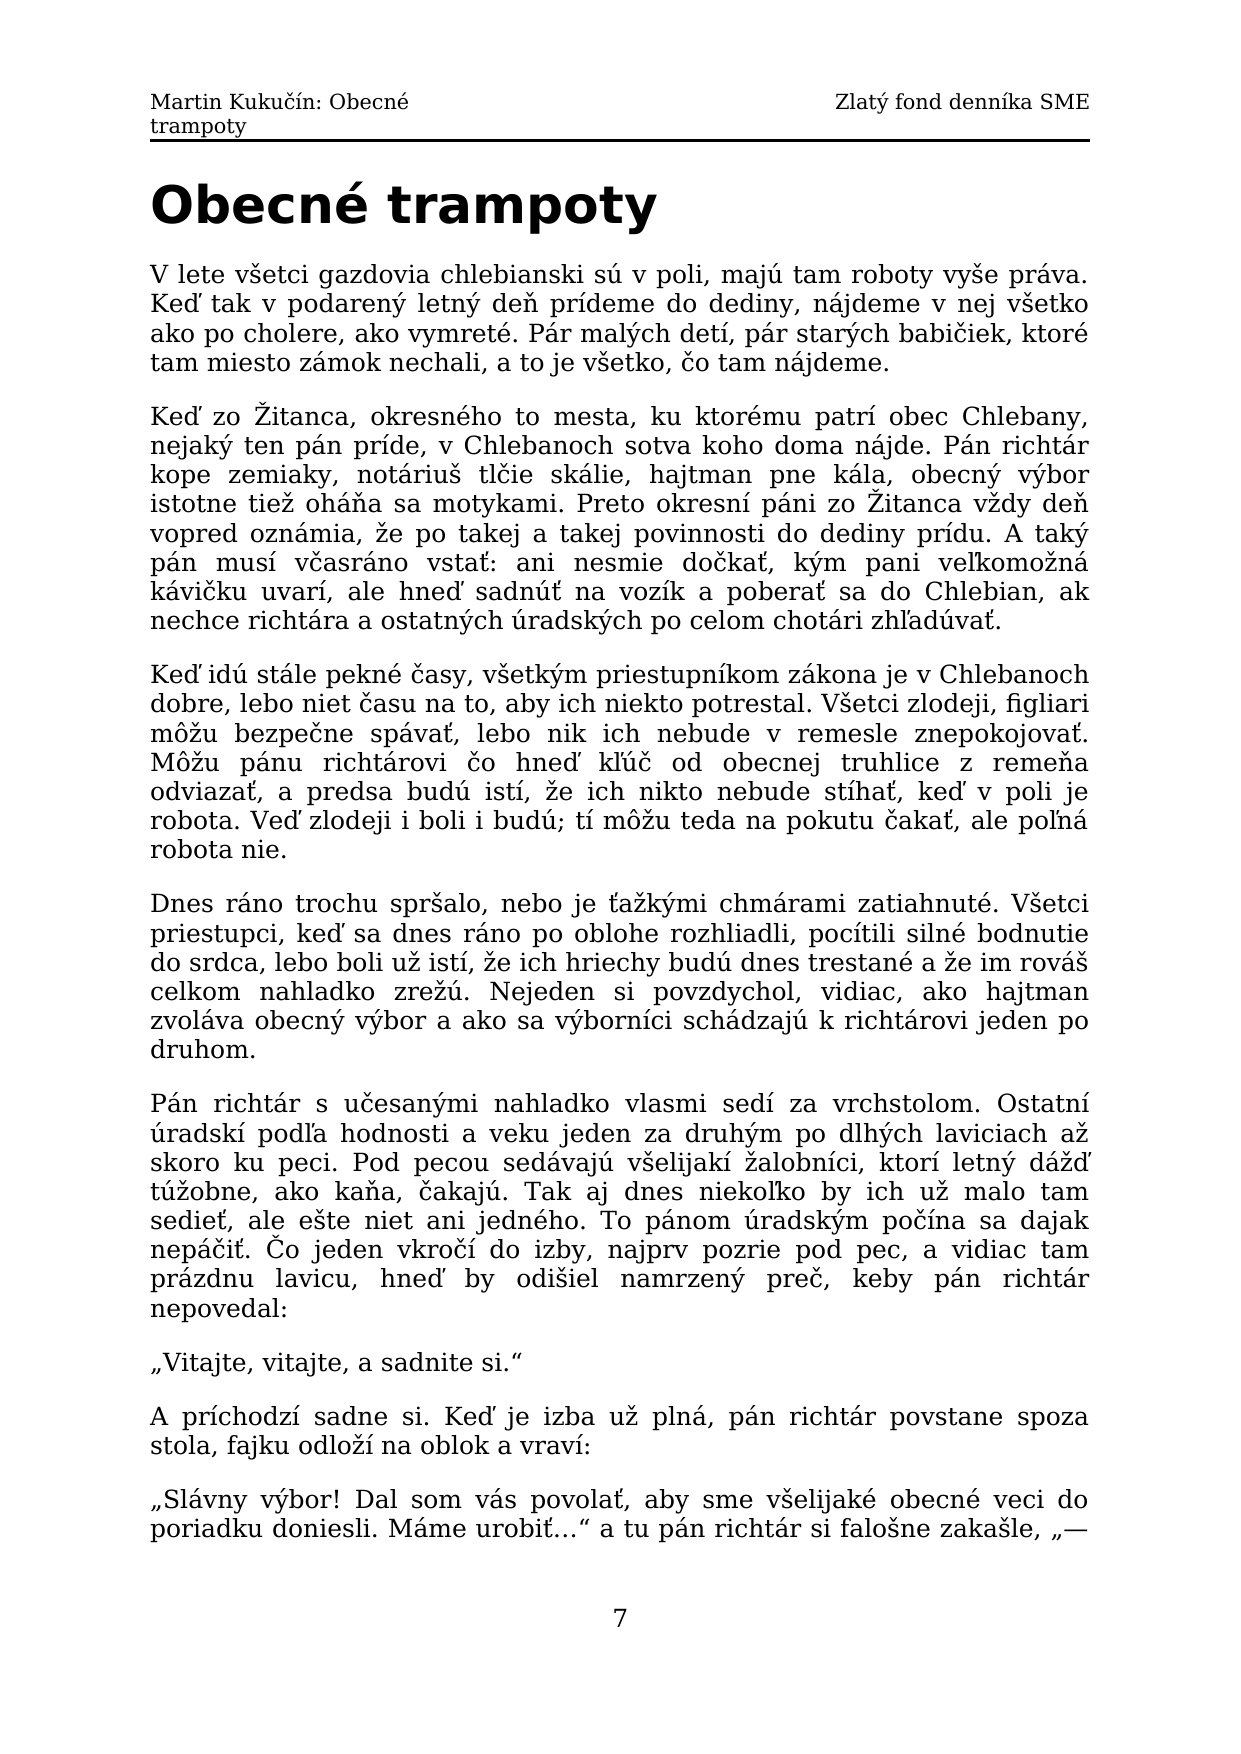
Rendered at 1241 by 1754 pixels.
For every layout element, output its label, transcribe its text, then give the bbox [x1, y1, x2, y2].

text Obecné trampoty [150, 175, 1090, 235]
text Dnes ráno trochu spršalo, nebo je ťažkými chmárami zatiahnuté. Všetci priestupci, keď sa dnes ráno po oblohe rozhliadli, pocítili silné bodnutie do srdca, lebo boli už istí, že ich hriechy budú dnes trestané a že im rováš celkom nahladko zrežú. Nejeden si povzdychol, vidiac, ako hajtman zvoláva obecný výbor a ako sa výborníci schádzajú k richtárovi jeden po druhom. [150, 889, 1090, 1064]
text A príchodzí sadne si. Keď je izba už plná, pán richtár povstane spoza stola, fajku odloží na oblok a vraví: [150, 1402, 1090, 1460]
text „Vitajte, vitajte, a sadnite si.“ [150, 1348, 1090, 1377]
text Pán richtár s učesanými nahladko vlasmi sedí za vrchstolom. Ostatní úradskí podľa hodnosti a veku jeden za druhým po dlhých laviciach až skoro ku peci. Pod pecou sedávajú všelijakí žalobníci, ktorí letný dážď túžobne, ako kaňa, čakajú. Tak aj dnes niekoľko by ich už malo tam sedieť, ale ešte niet ani jedného. To pánom úradským počína sa dajak nepáčiť. Čo jeden vkročí do izby, najprv pozrie pod pec, a vidiac tam prázdnu lavicu, hneď by odišiel namrzený preč, keby pán richtár nepovedal: [150, 1089, 1090, 1323]
text Keď zo Žitanca, okresného to mesta, ku ktorému patrí obec Chlebany, nejaký ten pán príde, v Chlebanoch sotva koho doma nájde. Pán richtár kope zemiaky, notáriuš tlčie skálie, hajtman pne kála, obecný výbor istotne tiež oháňa sa motykami. Preto okresní páni zo Žitanca vždy deň vopred oznámia, že po takej a takej povinnosti do dediny prídu. A taký pán musí včasráno vstať: ani nesmie dočkať, kým pani veľkomožná kávičku uvarí, ale hneď sadnúť na vozík a poberať sa do Chlebian, ak nechce richtára a ostatných úradských po celom chotári zhľadúvať. [150, 402, 1090, 635]
text Keď idú stále pekné časy, všetkým priestupníkom zákona je v Chlebanoch dobre, lebo niet času na to, aby ich niekto potrestal. Všetci zlodeji, figliari môžu bezpečne spávať, lebo nik ich nebude v remesle znepokojovať. Môžu pánu richtárovi čo hneď kľúč od obecnej truhlice z remeňa odviazať, a predsa budú istí, že ich nikto nebude stíhať, keď v poli je robota. Veď zlodeji i boli i budú; tí môžu teda na pokutu čakať, ale poľná robota nie. [150, 660, 1090, 864]
text V lete všetci gazdovia chlebianski sú v poli, majú tam roboty vyše práva. Keď tak v podarený letný deň prídeme do dediny, nájdeme v nej všetko ako po cholere, ako vymreté. Pár malých detí, pár starých babičiek, ktoré tam miesto zámok nechali, a to je všetko, čo tam nájdeme. [150, 260, 1090, 377]
text „Slávny výbor! Dal som vás povolať, aby sme všelijaké obecné veci do poriadku doniesli. Máme urobiť…“ a tu pán richtár si falošne zakašle, „— [150, 1485, 1090, 1544]
